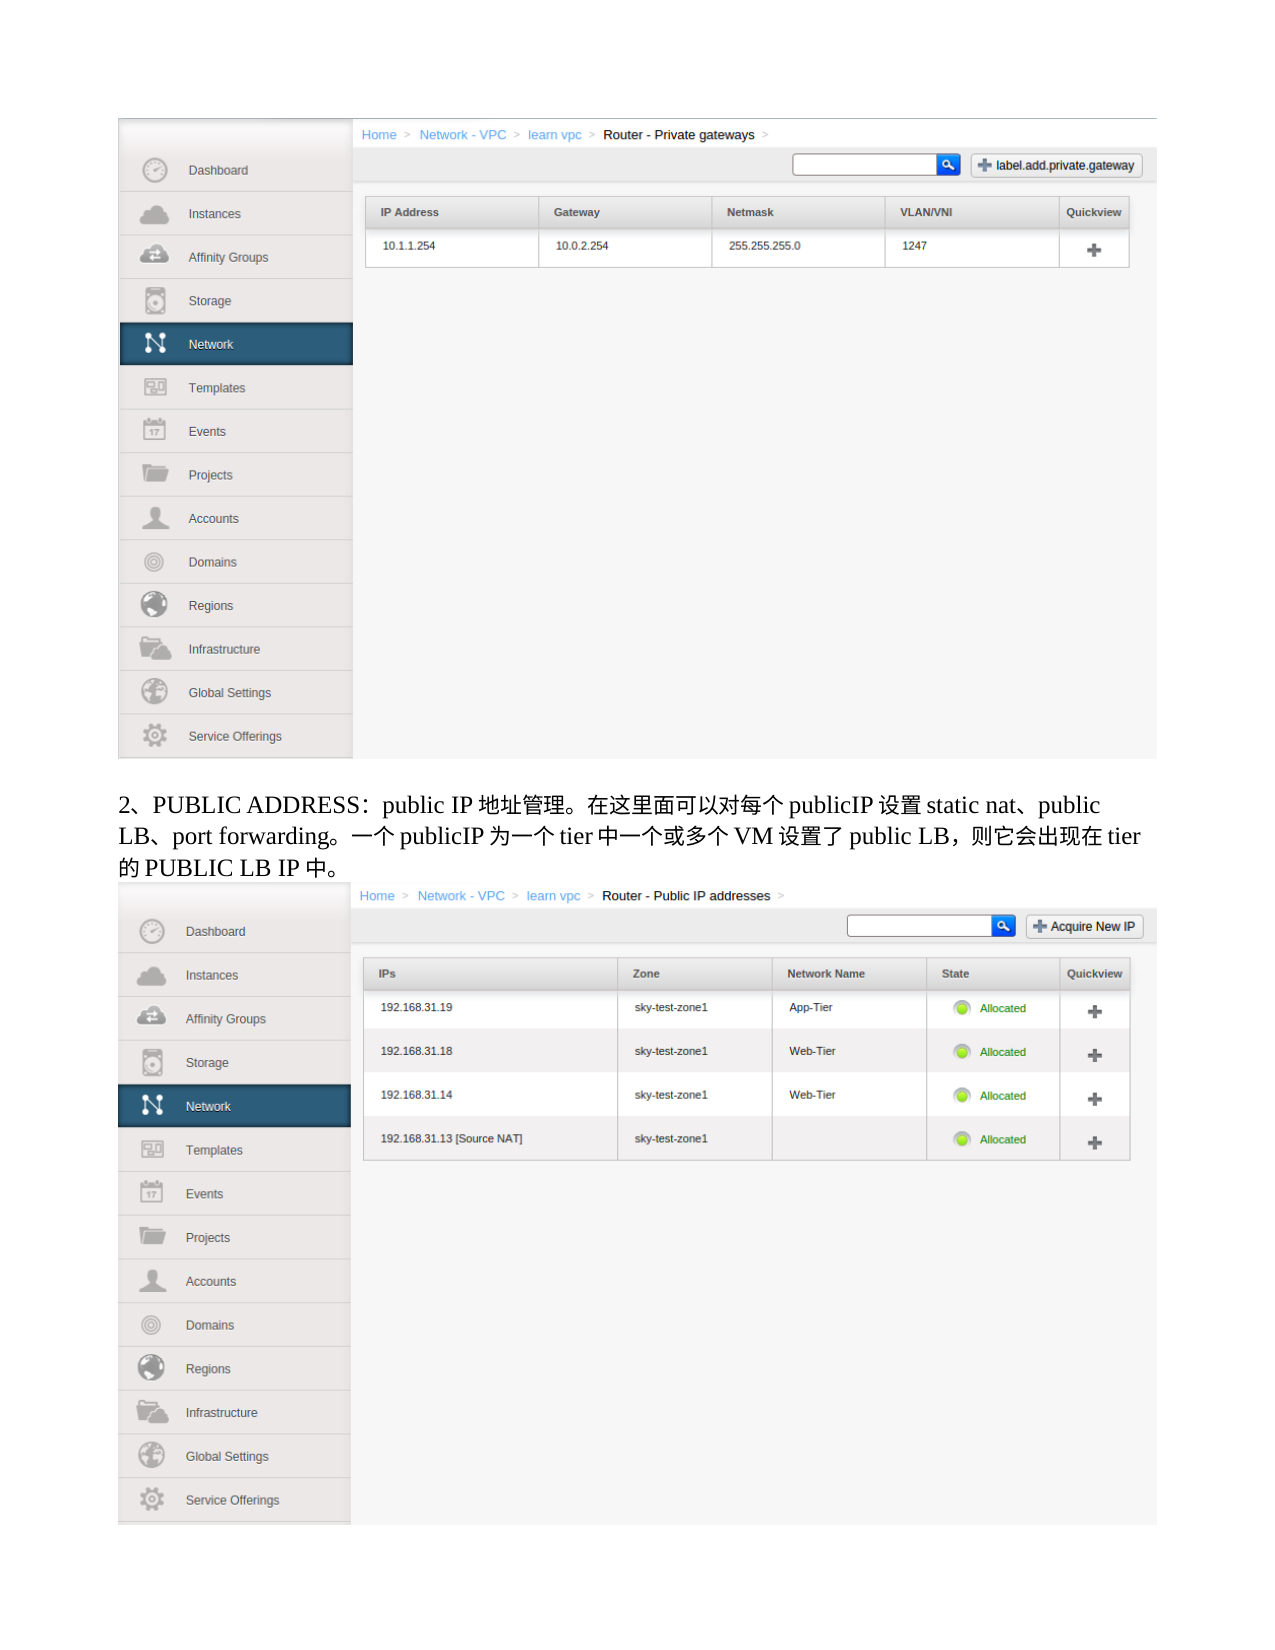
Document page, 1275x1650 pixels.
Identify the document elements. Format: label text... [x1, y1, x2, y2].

picture [118, 882, 1157, 1525]
text 2、PUBLIC ADDRESS：public IP地址管理。在这里面可以对每个publicIP设置static nat、public LB、port forwarding。一个publicIP为一个tier中一个或多个VM设置了 public LB，则它会出现在tier的PUBLIC LB IP中。 [118, 788, 1157, 882]
picture [118, 118, 1157, 759]
